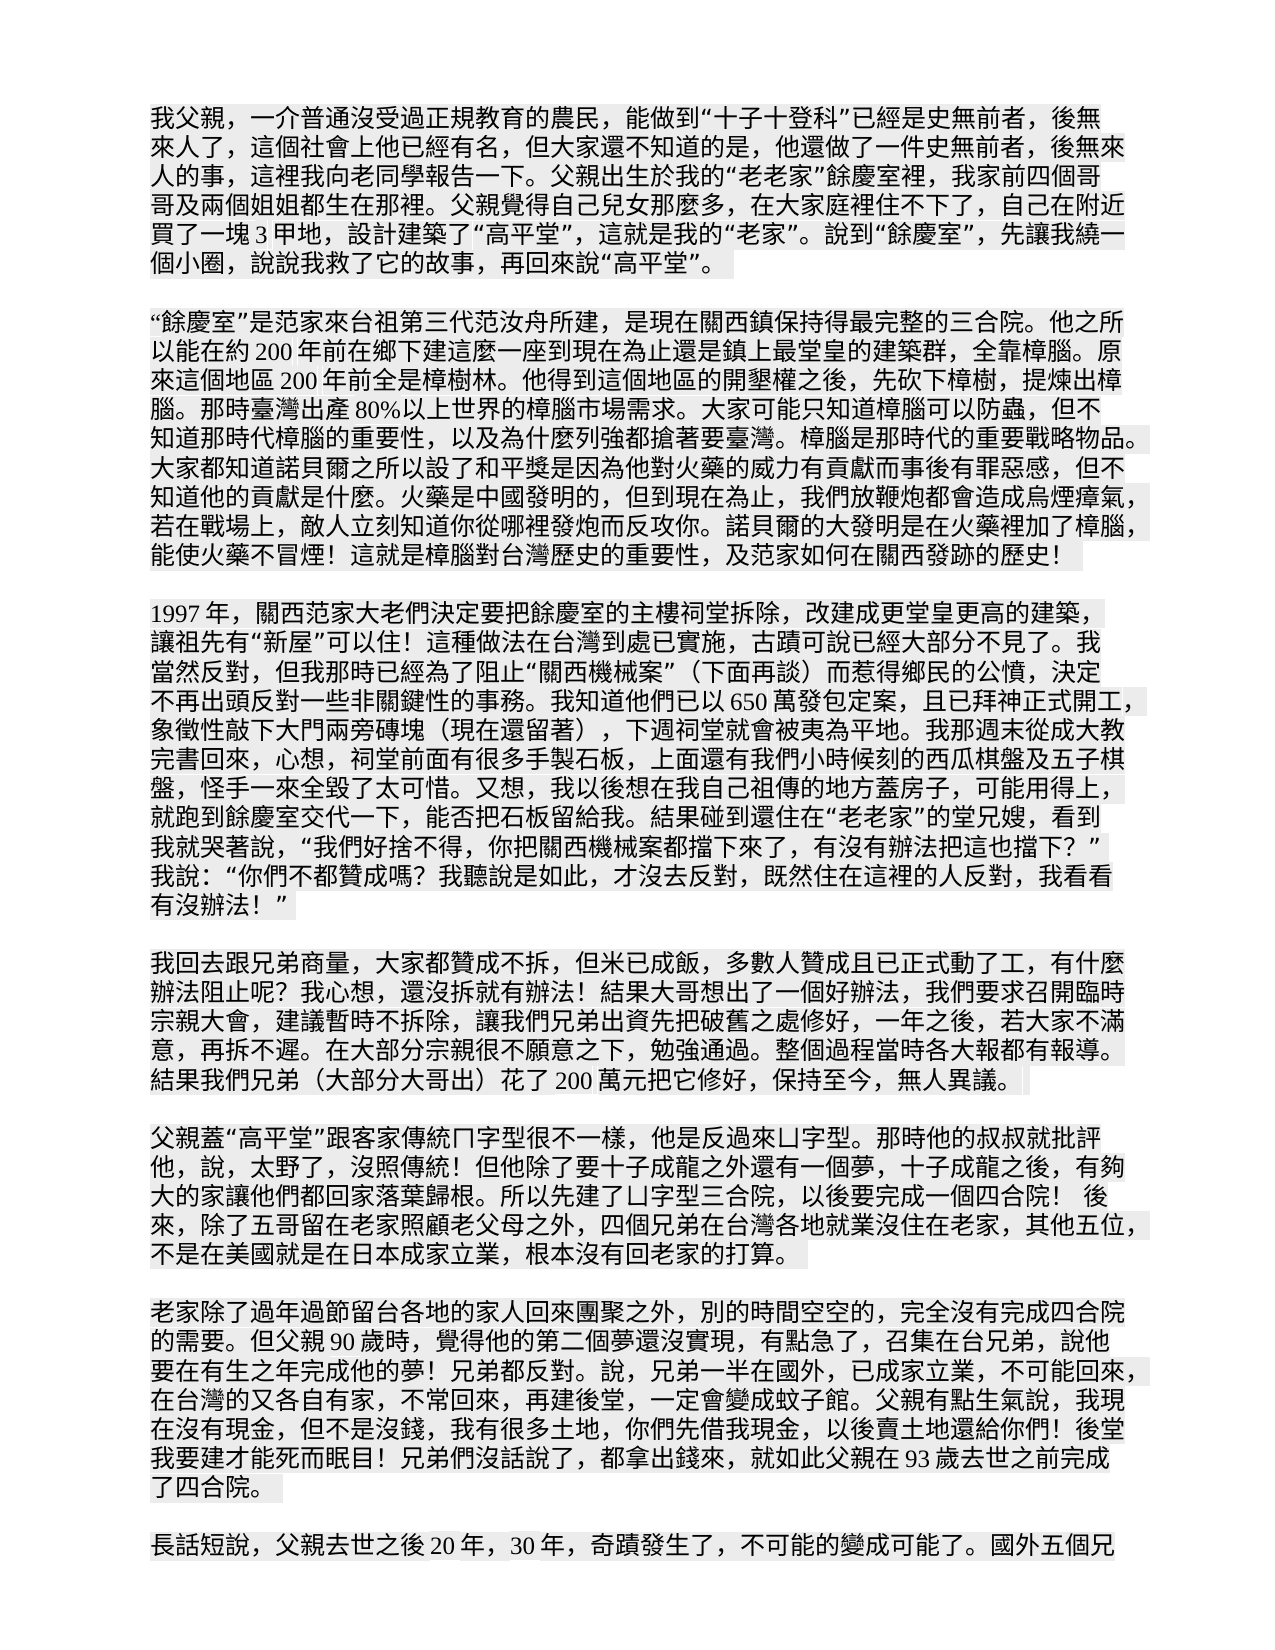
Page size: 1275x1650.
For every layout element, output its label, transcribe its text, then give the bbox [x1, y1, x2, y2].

text 范光棣這次訪談我只看了15分中，不過內容大概都是在這篇文章裡面，文章挺長的，我閱讀速度慢，看了一個小時才看完。 https://www.facebook.com/kunifann/posts/856791334432223 繞了一大圈* 范光棣 2016年3月 我是什麼人 最近常在電視上看到一些人在討論他是什麼人（臺灣人），不是什麼人（中國人），我就思考 “我是什麼人？”這個問題。我的答案是：我是關西人，我是范家人，我是客家人，我是臺灣人，我是中國人，我是美國人，我是加拿大人，我是人。其實我現在最關心的是：我是什麼動物？我們這種動物怎麼變成了地球的癌細胞？這個暫時不談，先談我是關西人。 我是關西人 關西最有名的是 “摸骨”，我在國外每次碰到臺灣來的人，一提我是關西人，他就說 “摸骨”！都要問，關西摸骨是否像傳說一樣“靈”。最近36班同學石家孝回台，一起吃飯，他就問。去年從巴西來了一家華人到我們“拇指園”民宿住，我問他怎麼找到我們，他說，是因為他特別來關西要“摸骨”替他算命。我說，抱歉，他去年去世了，但你找到我，幸運了，我比他還“靈”。 那就話說我為什麼算起命來！我的拿手好戲是看手相。我高中畢業就出國，出國之前一個女生都沒靠近過，更別說摸到。到美國後前兩年語言不通，不要說動手，動口都不會。過兩年後會說話了，交上一位印度裔女生，我覺得一切進展得很好，但三個月後她突然把我甩了。事過幾個月看她交上另外一個男朋友了，我才鼓起勇氣問她: 為什麼甩了我，不是都很好嗎？她說：“是很好呀，但我們都交往三個月了，你摸都沒摸過我一次，我以為你是同性戀呢！”。 我才恍然大悟，原來男女交往要趕快動手！問題是我受禮教約束太重，無緣無故摸人不就是性騷擾嗎？ 要摸人也要有一個合理的藉口吧！ 我終於找到好藉口了。我去唐人街買了一本看手相的手冊，下次約會，不到兩分鐘我就說，“我會看手相喔！” 她的手立刻伸出來，我說，“錯手了，是男左女右”，很有學問似的。就這一招，解決了我的“動手”問題，很快地進入西方交女友世界，成為情場高手，細節就不在話下了。 那麼，我怎麼變成很“靈”的算命師呢？首先，我一輩子教哲學，我的最大任務是教學生在人生過程中怎麼避免很多“騙局”。鬼神、算命、星座、風水，宗教等等，都是騙局。這些騙局的共同前提是有利可圖，而圖利的方法是利用人性的弱點。這裡就講算命，首先大家都想事先知道將來，尤其是有大決定要做而猶豫不定之時。但這是不可能的，因為將來還不存在。那麼，為什麼很多人覺得一些算命師很“靈”呢？先講一個最古老最典型的算命故事。荷馬的“史詩”中描述了一個故事：一個國王想向鄰國發動戰爭，當然他想知道會不會贏，他帶了禮物去問當時最“靈”的算命師，這師傅算了一下後說，“這次戰爭，一個大國會被滅亡”。這國王高興得很，立刻攻打鄰國，結果大敗而歸，立刻找這算命師算帳：“你說我會贏，你是大騙子！”。算命師說：“我有說你會贏嗎？我說了什麼？我說一個大國會被滅亡，你自己就是那個大國呀！”。這故事中包含了幾個重點，首先好的算命師不會說錯話，其實基本上是說廢話，之所以被算的人有時會覺得他靈，是被算的人自己說的。假如國王贏了，他當然會大賞這算命師又說他多靈。重點是要說模棱兩可、邏輯上不可能錯、或絕大部分不會錯，或不可能立刻應驗的話。 假如一位女生上手了，我一邊摸著她的手掌一邊說：“妳很愛美（點頭），妳很有藝術感（點頭），妳不好惹，有人辜負妳，妳會懷恨在心（點頭），…（過幾分鐘），其實妳很寬宏大量，很會原諒對不起妳的人（也點頭），…這是妳的生命線，哎呀，妳55歲時會得一場大病！但還好，妳會渡過難關，妳看妳的生命線很長，會很長壽！（30年後她會記得嗎？）…這是妳的愛情線，很多人追妳，但妳很挑剔，…“ 一大堆廢話，但要懂得一些心理學與基本人情世故。若她是有夫之婦，你說：”妳的婚姻不很幸福“（可能錯嗎？）。若你對她有興趣，你說：”今年是妳的大好運年，妳會遇到妳的真愛！“（百發百中！） 我的最後一個教職是育達科技大學的客座教授，普通客座教授只給一年，而我一作5年，就是因為我很“靈“！我到任後，本來的技術學院正申請升格為科技大學。有一天，校長請全系吃飯，我坐在他旁邊，他說：”你這仙風道骨的樣子，好像應該懂得易經！“。我說 ”一點點而已，還在研究“。他說：”那麼，能否請你算一算我們申請改名科大會不會通過？“。我說：”試試看“，就閉上眼睛，過了一分鐘，說：”校長，我跟你保證會通過！不通過你明年不要請我客座！“。結果真的通過了，你說我靈不靈！第二年，校長又請客，那時的大問題是招生，私立學校都面臨新生減少的問題，他又問我：”上次你那麼準，能否再請你算一算今年招生會不會增加？“。我就回答：”大家同心合力，一定會超過去年！“。結果又對了。在場每次都有10多位教授，他們都很驚訝，事後問我怎麼知道，又那麼確定？我說：”我就是靈呀！“。也就因此，我在育達客座了5年，可能打破記錄了。 現在可以告訴老同學們我的秘密了！我當然不”知道“，我又不是教育部長！好的算命師是心理輔導師，他要正面替你加油。校長很相信算命，我沒選擇，只有給他打氣。第一次比較有把握，因為之前我在兩個私立學院教過，也經過轉為科大的過程，注意到第二次申請才通過，育達是第二次申請，故通過可能性很大。至於招生就完全沒把握了，故說了一句廢話：”大家同心合力，一定會超過！“。若沒超過，就是沒有同心合力！這句話不可能錯。 那麼，關西摸骨為什麼那麼有名？他是瞎了，其實並不完全瞎，還可以看到一些。他首次出大名是有一次蔣經國作行政院長還是副總統時來關西親民之旅，那次也安排了來訪問我父親，因為父親在關西很有名望。蔣經國到了關西街上，想去看看有名的“摸骨”師，結果一進門這摸骨師就說：“今天貴人來了，你是一人之下，萬人之上！“。就這一招，傳出去，他的名氣大張全世界。其實，那天在關西誰不知道蔣經國會來！前幾年又上報紙，因為吳敦義相信算命，當了副總統後說，20多年前關西摸骨說他有”宰相命“！其實他不知對多少政治人物說了這句話了！ 假如一位算命師真的很準，那是他先有信息、或作了研究、或事先安排了將來會發生的事。有利可圖，利益很大時，什麼騙局都可以安排，例子太多了，說起來我這文章就寫不完了！總而言之，算命是假的，”摸骨“ 沒那麼靈，我跟我父親去看過他，全是胡說。關西人都知道他的底細。這就有點像耶穌，他在外面有一大堆相信他的人，有一次回老家，村里人說，他不就是木匠的兒子？村里人不相信他，而他在老家也就不靈了！這個故事聖經上有敘述。 我是范家人 關西還有一個名人，我父親范朝燈。他沒做過官，也沒賺大錢，只是中上等階級的農民。他七歲時，父母在一週內因得傳染病雙亡，由大家庭叔嫂照顧。那時鄉下人沒錢沒法上學，只上了三年私塾學會三字經千字文等。正因為自己沒機會上學，他從小立志他的孩子都要大學畢業，這個在100年前幾乎是不可能的夢，但他做到了，所以他的出名就是“十子十登科” 的故事，十個兒子全大學畢業，其中有三位獲哲學博士，兩位醫學博士，五位高考及格。這個故事在曾繁蓉著“十子十登科的父親- 范朝燈”一書中有詳述。 我在國外40年，回來以後才知道父親在台灣這麼有名。我每到一個地方一說我是關西人，他們就問: ”你認識范朝燈嗎？” 我說：“他是我父親呀！” 他們就另眼相待，對我特別好。有一次更妙了，明新技術學院在2000年請我去做他們新設的休閒系的創系主任，剛上任碰到羅元宏老師，他問我是哪裡范家人，我說關西，他就問: ”你認識范朝燈嗎？” 我答了以後，他立刻說：“我被你害死了！” 我說我根本不認識你，怎麼會害死你！他說：“你有所不知，我小時候很調皮，不好好唸書，每次爸爸要教訓我就一邊打一邊說范朝燈怎麼怎麼的！所以我從小就記得范朝燈這名字“。類似這樣的故事，我之後聽到過三次。原來我父親教孩子的故事在社會上成為模範，帶動了地方上教育的風氣。這位羅老師是明新休閒系的籌備人，理應由他接主任職，但校長”空降“了一位陌生人來當創系主任，他心裡難免有點不平，但可能是因為我是范朝燈之子，他對我很好，協助我把明新休閒系變成全台最有特色的休閒系。 我父親已去世30多年了，但到現在為止，他的子孫只要說是關西范家人，都會被問: ”你認識范朝燈嗎？” 我們還沾他的光！我的弟弟范光群，是兄弟中作官作得最高的，他在陳水扁時代作被冷凍的台灣省的省主席時被派去花蓮作代理縣長三個月，花蓮是國民黨的地盤，他第一次去議會就深感議員對這位“空降“下來的代縣長很排斥，怕他在這三個月中會搞鬼，以縣長地位影響下任縣長選舉。會後，范光群發給每位議員一本“十子十登科的父親”那本書。第二次議會時氣氛完全變了，大家一知道他是范朝燈之子，就知道他一定是正人君子，雖然是陳水扁派來的！結果3個月以後，很多人還建議他留下來選縣長，一定會選上。 很多人問范朝燈是如何把十個普通農家孩子都送到大學畢業，很多人有不同的說法，兄弟中也有不同的感受，但我自己覺得最重要的是“感動“兩個字，他對教育的熱誠感動了我們，使我一生掛念在心，不能辜負他對我們的期望。最近大愛電視台訪問我，在”私房真言“節目中播放了”范光棣談他父親范朝燈“，可以在網路上看到詳情。 我是客家人 關西是純客家莊，99%是客家人。1945年台灣光復之前我只會講客家話，雖然6歲到8歲上小學時學了一點日語，光復後因反日情緒把它全忘了。光復後才學國語。初中去新竹市上新竹中學與李遠哲同班，才知道都市裡大部分人是閩南人，講我完全聽不懂的話。高中時轉到台北的師院附中，班上絕大部分是外省人，本省人只有三位，其中紀展南與羅東湖是閩南人，只有我一個客家人。我才意識到我這鄉下土包子原來是很特別的少數族群叫客家人。 從小我記得母親講一個有關客家人的故事：從前有一個將軍叫黃巢，有一天他來到一個村莊，看到路上一群難民中，有一個媽媽手拉著一個小孩子，背著一個較大的孩子，他覺得奇怪就停下來問他為什麼？她說她手拉的是她自己的孩子，背的是她已亡哥哥的獨生子，假如她自己的死了，她還可以再生，假如哥哥的獨生子死了，他就會絕後，故保護她哥哥的兒子比較重要。黃巢聽了很感動，就問她要去哪兒？她說，聽說黃巢快來了，我們要先逃難！黃巢沒告訴她自己是誰，只說，不要怕，妳回妳村莊，在妳家門口掛上葛藤，就不會有事。她回去照辦，也叫鄰居同樣作，結果真的沒事。後來在學校念正史，才知道黃巢在歷史上是壞蛋，他的革命因為失敗被稱為“黃巢之亂”。但在客家人心目中，他一直是我們的英雄！從此開始我就意識到世界上有不同的觀點，立足點不一樣對事情的看法就不一樣，不是大多數人相信的就是正確的。尤其對少數民族的看法我特別關心同情，這也延伸到所有被壓迫的人，包括工人、農民、女人、殖民等等。 客家人的歷史跟猶太人的經驗有些類似，故我在國外時，對猶太人的歷史特別關注，他們的總人口在世界上微不足道，但對世界上的貢獻非常大。偉大科學家愛因斯坦，心理學之父佛洛伊德，上世紀最出名的哲學家維根斯坦及思想家馬克思，都是猶太人。到底什麼是猶太人？這個問題猶太人自己也在討論，是種族嗎？也不是，因為有黑猶太人，也有黃種猶太人（看“Jews of Kaifeng Fu”一書）。是宗教嗎？很多猶太人不信猶太教，我在加拿大的哲學系中就有四位猶太教授，都是無神論者。我的結論是，族群認同是共同記憶與自我認同。在台灣的客家人最近也在討論這個問題，尤其很多已經不會講客家話了。客家人不是一種民族，因為他們都屬於漢人，他們有自己的語言及一些特別的風俗、習慣、音樂等等，但我覺得最重要的是他們有共同經驗及記憶，認同這經驗的人就是客家人。 客家人每流浪到一個地方都是“客人”，而不是“主人”，都住在比較偏僻的山區，生活艱苦，被主人看不起也被歧視。但我一直不懂，客家人那麼窮，那麼土，不像都市人那麼精靈，他們為什麼那麼自傲，有自信，覺得自己是很特別的族群？猶太人也是一樣，到處被人打壓，歧視，但自己一直覺得是上帝的寵兒，也因為那種自信，使他們的成就那麼大。猶太人的自信，來自他們舊約聖經上的故事，那麼客家人呢？ 去年春天，我第一次去廣東省陸河縣祭來台祖，順便去附近客家區尋客家根。這次尋根之旅中，我的上述問題找到了答案。客家人是從中原在唐朝末期以後改朝換代或外族入侵時一批一批逃難到中國南部岳崚區的漢人。他們在贛南、閩西及粵東山區以客人身份與本地人（主人，原住民）長期共居，融合以後，產生了主要以漢文化為主的特別語言、風俗、習慣等文化。最近在大陸掀起了研究客家文化之風，政府也大量投資發展這個地區，一則因為這地區是共產黨的革命聖地，二則因為客家人在海外人數不少，都想回來尋根。在閩西現在被認為是“客家祖地”的寧化縣，建了一個很宏偉的“世界客屬文化交流中心”，我一進入大廳就看到牆上刻了一系列客家歷史的壁畫，第一幅就是黃巢及“背大攜小，保侄棄兒”客家母親的壁雕。證明我小時候聽到的故事原來是所有客家人的共同記憶，像摩西出埃及是猶太人的共同記憶。 還有在這偏僻的鄉村裡，雖然大部分都是農民，但家裡都掛著很多水準很高的對聯與家訓等等有文化象徵的東西。我父親雖是一介農夫，但他一直提醒我們孩子們，我們是范文正公（范仲淹）的第30代孫，而文正公是宋朝名宰相，且家裡牆上一直掛著范文正公家訓百字銘。我在客家原鄉到處看才恍然大悟為什麼客家人那麼自傲，他們的祖先都是做過官的前朝上層階級，他們在改朝換代時不但對新政權沒用，還有威脅，非跑不可。普通農民、工人等不必跑，新統治者還需要他們。而客家人特別注重教育，也是因為他們知道，讀書是做官、出人頭地的最好方法。 我是臺灣人（差點兒變日本人） 我出生於1937年，那一年日本發動中日戰爭，中國的抗日戰爭的開始。之前40多年臺灣是日本的殖民地，台灣人是二等公民，但生活方式、語言及文化上台灣人基本上是過著漢文化的生活。六歲以前，我的名字是范光棣，我家裡及村莊裡親戚朋友說的是客家話，念的是三字經，拜的是祖先及本地廟裡的神，看的是“關公過五關斬六將”及“孫悟空鬧天宮”等平劇。我知道我是中國人，知道統治我們的是日本人，怕他們又恨他們。 日本人發動侵中戰爭後，一方面覺得臺灣漢人與敵人同宗同文化，有後顧之憂，一方面發動大戰爭需要更多人力。故積極推動“皇民化”政策，想把台灣人變成日本人，開始強力要求講日本話，把名字改為日本名，放棄本來宗教而以日本神社代之，等等。我父親本想把范姓改為“高平”，但日本官員還挺聰明的，知道這是范姓的堂號，說不行，你還在懷念中國祖先！結果改為“高原”，故我的日本名字是“高原光邦”（Takahara Mitsu Kuni）。 我們家裡也設了一間日式Tatami書房，我們開始穿日服、日本木屐等等。所以我從出生到8歲光復前就是生活在從中國人變日本人的過渡過程中。比我大十歲以上的臺灣青年人，像我的前幾位哥哥，基本上已經變成日本人了。假如日本沒有戰敗，再過十年我也變成日本人了。1945年，日本投降那一天，疏散到鄉下住在我們家的五家日本官員及教師們都聚集在客廳裡聽天皇宣布無條件投降。他們都在痛哭，我心裡很高興，我還知道我是中國人。 光復後，台灣回歸祖國，我們沿路打鑼打鼓歡迎國軍，那時哪有什麼台獨意識！問題是，那時來接管的國民黨軍隊實在太爛！相較之下，日本統治者很有紀律，雖然很兇又享有特權，但台灣人日常生活穩定，治安良好。“祖國”來了以後，不但普通生活，治安很差，最糟的是，不但不把我們當“同胞”相待，還以新統治者心態對待台灣人。我最近很驚訝地發現，我那時的日記有那麼一句“假如外省人平等對待台灣人，我就主張統一，假如不平等對待我們，我就會主張獨立！”。一個十多歲的鄉下小孩子會這麼說，表示那時就有這個問題。 不到兩年後，228事件就發生了，那天晚上，我在睡夢中被父親吵醒，他剛從台北回來，一開門大聲跟媽媽說: ”糟了！台北在殺豬！“。我心裡想，殺豬有什麼好大驚小怪的！原來，台灣人叫日本人”狗“（很兇，但乾淨），叫光復後來接管台灣的外省人”豬“（又髒又懶）。之後幾天，關西鄉下倒沒發生什麼殺人的狀況。我只記得父親及關西重要人物有在討論去軍火庫拿軍火發給人民來抵抗鎮壓軍隊。還有那時在台大上學的兩位哥哥被分發到幾顆手榴彈，也是準備反抗鎮壓軍隊來時用的。他們帶回這些手榴彈，不知怎麼辦，結果把它丟到河裡。鎮壓軍來後，記得父親跑山上去躲了好幾天。 228事件很多無辜外省人被殺，很多臺灣菁英被殺，最重要的是，這事件對台灣人造成不可療癒的傷害，至今影響台灣的政治，造成強烈的揮之不去的台獨意識。台獨意識有一個很簡單的邏輯：外省人殺台灣人，“外省人”等於“中國人“。中國人像日本人一樣是外來政權，台灣人只有獨立才能當家做主。但這邏輯的前題都不正確，來接管、統治台灣人的是“一些”外省人，國民黨。有些外省人是共產黨員，他們支持228造反國民黨。那時的實況是，國民黨在大陸被人民唾棄，後來跑到台灣，中國人更恨國民黨！台獨意識的簡單思路：仇國民黨→仇外省人→仇中國人，造成現在台灣政治的死胡同。台灣人應該跟共產黨合作去打倒國民黨才對。 我以後的政治思路大致朝這方向走。從1945到1955我出國前國民黨漸漸經由三七五減租及耕者有其田政策在台穩定了政權，宣傳反共抗俄，但我完全沒被洗腦，已經親共。其中一大原因是，我認識一個很特別的人，何阿乾。我上新竹中學初中時住在竹東大哥醫院家裡。他是醫院的藥劑師，我們同睡一房。他是共產黨八路軍的逃兵。光復後他家裡很窮，去參軍。國民黨把他訓練幾個月後派去大陸打共產黨。有一天剛北上過了黃河，坐下來吃除夕飯，還沒開動就發現被共軍團團圍住了，沒辦法只好投降，年夜飯被八路軍吃了！結果他被分配到劉伯誠（叫獨眼龍）部下。共產黨教他唸書，教他醫藥學，過一陣子派他到軍醫院當藥劑師，一路跟著八路軍過黃河，打下來。一直到徐蚌大会战時，他因為是獨生子，在台只有一老母親，突然想家，在混亂之際逃走了，結果回到老家竹東，來我大哥醫院？。他雖然從共軍逃出來，不但不恨共產黨，還一直懷念他在八路軍時的日子。天天晚上告訴我他在八路軍的故事，比水滸傳還精彩！還教我共軍唱的歌，跳的舞。所以國民黨的反共宣傳對我完全沒作用。I knew better! 我是中國人 我在中學時代最關心的是政治問題，尤其從出生到18歲出國之前經過日治時代，二次世界大戰，國民黨統治時代，及中國內戰以後兩岸分裂狀況。我那時一心要救國救民，在日記上寫：“我的思考單位，最小是國家”，我的意思是中國。如何使中國強大，恢復以前的光輝，是我的最大課題。 在出國前我心裡已經支持共產黨。出國後第一件事就是去美國大學圖書館找毛澤東的著作及有關中國共產革命的書。念了 Edgar Snow 的 “Red Star over China” 及 毛澤東選集。不但覺得共產革命是中國的將來，也確定是世界的將來。我在英語還沒學好之前就先選俄語，因為我打算在美國念完大學後去蘇聯念研究所後回大陸參加中國共產黨革命。我的思想歷程在“超越馬克思及維根斯坦”一文中有詳述。 1972年，尼克森去訪中國前，加拿大已經跟北京先建交，我寫了好幾次信去駐加中國大使館，表示希望能去訪問，但一直沒回應。尼克森去後不久，我就接到來信，叫我去辦簽證。我一個人坐飛機到香港，再坐火車到廣州，路上火車在深圳入境，那时深圳是個小村莊，全是稻田。從廣州又坐火車兩天一夜，一路黑漆漆的到了北京。來火車站接我的是一位台籍幹部。我來時路過東京去看我四哥，他說他以前有一個臺灣同鄉朋友，20年前去大陸，不知下落，他寫下這人名字叫我去大陸時問一問。這位幹部自我介紹是台灣人，叫李平，我就拿出哥哥的紙條問他聽過這人嗎（紙條上是“呂”什麼的）？他說，就是我！他是台灣同胞聯誼會副會長，他負責接待我。那時正好有一個美國台灣人組成的“保釣團”來訪北京，有十幾個人，都是在美國左派的台灣學者。他們把我放入這一團一起招待，以後三週的活動都是台聯安排的。其中最重要的是周恩來總理接見了我們。 有一天晚上，我們正要睡覺前，突然接到通知，要我們立刻去人民大會堂有重要領導要見我們。十二點半大家在一會客廳坐好，周恩來從旁門走進來。我發現我被安排坐在他旁邊，大概是因為我年紀最大（35歲），又是教授，別的團員都是年輕的碩士或新博士。周恩來很平易近人，跟我們像朋友之間聊天一樣，一點沒架子，有問必答，一直談到四點半，他太太鄧穎超才出來叫他去睡覺。他說他只要睡3個鐘頭就夠了。 1972年是文化大革命的中後期，那年的兩件大事，一個是尼克森來訪，另一個是林彪事件。外面只知道林彪出了事，中共還沒對外公佈。周恩來先向我們說明了林彪事件，再談了很多很多事，詳情我在我當時剛創刊的國際季刊“Social Praxis” 第一期中以筆名 Sanford Lee 發表了 “Conversations with Premier Chou En Lai”. 有些那裡沒報導，現在想起來還是有意思的，現在報告一下。那時我很驚訝他對老蔣的評價很高。他說，蔣介石是個愛國者，他雖然靠美國但他不相信美國，你看他一輩子不敢去美國，他兒子就比較笨，去了美國一趟差點被殺掉。美國在培養親美派搞台獨，要把臺灣從中國分裂出去（吳國楨事件及孫立人事件），韓戰時把第七艦隊放在台海想把台灣與大陸隔開，勸蔣介石從金門馬祖撤軍，他不但不撤，反而把台灣最重要軍隊放在金門，明知我們不會打他。我們之間有默契，隔天炮打，這是做給美國看的，表示雙方都主張一個中國，內戰還沒結束！台獨之到今天還不可能，以後也更不可能，就是周恩來跟老蔣那時安排的！我本來以為，他說的“默契”是互相不言而喻的瞭解，最近才發現報導，那時他們真的有互派使者在香港談好。那時我才知道，政治上表面看到的聽到的跟幕後當權者的操作是有很大距離的。我們普通人只有被利用，最好不要受騙去賣力。 文革時，大陸一直在鼓吹要解放台灣，有一位年輕激進的臺灣團員就說：國民黨是紙老虎，怎麼不用武力解放台灣？周恩來說：你們年輕人沒經過戰爭，我們經過的人知道戰爭多可怕，打臺灣是打得下，但雙方要死多少人呀！台灣經濟又會完全破壞，不能隨便考慮。 四個鐘頭內我們談了很多事情，現在突然想到一件事覺得很諷刺。他說中國發達以後絕對不發展私人轎車，他說我們會繼續用腳踏車，又健康又環保！坐在他另一邊的陳永貴副總理，他插入說：我最近剛從考察法國回來，我在巴黎看到一街都塞滿了車，空氣不好，比我們用腳踏車還慢！他是個農夫，在西北偏區把一個窮村莊在他帶領下轉變成模範公社，“農業學大寨”是文革時的三大紅旗之一，其他兩個是大戾及紅旗渠，三個地方我都去過，大寨還去了兩次！陳永貴當了副總理，還穿著西北農夫的衣服，那個時代真的農人工人直接參與國家最高層政治，假如這種人還在中央，中國應該是完全不同的中國。 我們這一團的左派青年都是支持共產運動的，有好幾個，包括我自己，向周總理表示，我們想回中國服務。結果，有幾位留下來了。過了幾天，周恩來傳話給我，他很實在也很坦白，他說，你的情況比較不同，首先，你的專業是哲學，我們需要的是科學方面的人才；第二，你已經有家庭，你的太太又是美國人，你太太跟孩子在中國生活可能不會適應得來；第三，你是大學哲學教授，以你的身份，你留在西方對我們比較有用。真謝謝周總理給我的務實分析，若我那時會祖國，以我那時的極左思維，我的後果應該會跟四人幫一樣。之後周恩來見了一次，是他最後在公開場合出現時，應該是1975年國慶在人民大會堂國宴上，每桌上已經有他的致詞稿，他由人扶他上主席桌後，由別人替他念稿，之後在大家掌聲之下扶他出場，大家都知道他是來向大家告別的，過不久他就去世了。 第一次訪中之後幾年中，每一兩年會去大陸一次，都是政府邀請的。每次去差不多三星期，到處去看，各種公社，幹部學校，普通學校，工廠，古蹟，革命聖地（如延安），少數民族區（如延邊朝鮮族自治區及西藏），參加國慶等等。也見到其他領導人，如四人幫及鄧小平。四人幫沒跟他們談，但鄧小平見了兩次都有座談。第一次是周恩來去世後毛主席叫他回來主持政務。他跟我們的談話重點是報告文革的成果，也向我們保證，他絕對不會向文革翻案！這個談話我也以我那時的筆名“范瀾”在香港左派週刊“七十年代”發表。我在那期間照了很多照片，錄了很多談話，除了寫文章之外，也常上電視及到處演講，放錄影片，宣傳文化大革命。也編輯了兩本 Anchor Books, ”Mao and Lin Biao”及 ”From the Other Side of the River: Self Portrait of China Today”。 文化大革命現在大家都在罵，但我的看法不一樣，I know better! 我在文革後期去了好幾次，親眼看到的不但不像以後說的那麼糟，而且很好！雖然最後失敗了，但失敗不等於不對。歷史是勝利者寫的，修正主義復辟資本主義後當然要醜化前朝。其實是全體人民辛苦建設起來的經濟基礎，正要起飛的時候，被少數人搶走了。毛澤東之偉大說不完，偉大的軍事家、政治家、哲學家、詩人、書法家，有史以來世界上有比他偉大的嗎？ 但他最偉大的是革命成功後，可坐享其成之時，在晚年還不忘初衷，想在有生之年實現共產主義。雖然太急了，手下人的程度不夠，失敗了。但資本主義走到末路時，如果世界沒被毀滅，人類還是會走社會主義的路才有救。 我是美國人（本來不想） 我家十兄弟，前四位留日，老五沒出國，留下來照顾老家，後五位全留美。第一個留美的是老六范光煥。他很會交朋友，也很會辦事情，在台北唸書時，就懂得留學美國的方法，1954年就去美國留學。我的留美全是他替我辦的，他也同時替我的好友王正秋辦好手續。高三時我們考取留學考，那時，高中畢業就可以留學。我們班上好像最先留美的是丁秋先、王正秋及我三位，我們三位出國前去照相館合照了。我本來不想高中畢業就出國，我覺得國學還不夠，最好大學畢業才出去深造，所以，考上留學考以後還去考台大，結果是經濟系頭榜考上。後來因為1955年政府發佈兩個有關我們前途的政策： 其一，以後要大學畢業後才能出國留學；其二，以後服兵役從以前的一年改為兩年。第一條正合我意，但第二條要當兵兩年我覺得太浪費我的青春，故決定出國留學。 我家那時經濟狀況很不好，父親因想從農業轉型工業，買了一個製茶工廠，結果失敗破產。我要出國時，他一分錢都拿不出來。結果是王正秋幫我500美元買票出國。我和王正秋坐飛機到日本橫濱，坐中國貨船重慶號去美國，一上船看到丁秋先也在船上。我跟丁秋先特別有緣分，我們初中時在新竹中學與李遠哲是同班同學，我們那時都很內向，其實我完全不記得他，是他後來告訴我。高中時我們同時轉師院附中，又是同班！ 在重慶號上，我記得餐餐都是大魚大肉，但我很慘，因為我會暈船。船一出港口我就開始吐，一直到兩週後，在 Tacoma, Washington 上岸才不吐。這期間我只吃蘋果，因為，之前在台灣蘋果是寶貝，只有生病時才能吃到。我四哥那時在日本，從東京到橫濱來送我上船時，給我一大箱蘋果。我吐了以後什麼都不想吃，就吃我最喜歡的蘋果，這樣兩週，一吐一蘋果，一吐一蘋果，等到上岸以後，我一輩子看到蘋果就想吐！ Tacoma上岸以後，坐火車去 Kansas 州上學。在火車上我的英文程度立刻受到考驗。台灣的英語教學很糟，到現在還是一樣，什麼文法，KK音標，學了一大堆，上了戰場都不管用，聽不懂，說不出，只會說yes and no。我事先有準備最急用的字就是廁所，我記住各種說法：Washroom, W.C., Toilet, Man/Women room, Powder room, Lavatory, 這樣應該夠了。上了火車不久，我們餓了，去餐車，坐下來一看Menu, 把價格換成新台幣，根本吃不起，最後只要了麵包和牛奶。牛奶喝完想小便了，心想我熟記的單詞現在派上用場了。但從火車頭走到火車尾，就是找不到，只看到一個 “Restroom”（不在我的目錄中），心想會不會是這個？探頭一看，看到幾位男生坐在沙發上抽煙，是休息間！沒看到廁所。結果不得已，在兩車之間解決了！但完後兩邊门都自动鎖上，我出不去，站了幾個鐘頭，到下一站門才開！ 到美國以後，前十年時間一直半工半讀到完成博士學位，完全靠自己。回台以後，我常聽到我的工人在談以前他們多苦多苦，我就說，你們不管怎麼苦都沒有我以前苦，請問你們，現在在台灣你們不願意做的工作誰做？他們說，外勞呀！我說，我就是美國60年前的外勞，白人不做的工作我做！我問他們，餐廳裡最低的工作是什麼？洗碗對吧？不是，還有更苦的：刷鍋的, 又油又焦很難清。我問，街上有圓圓的鐵蓋子，下面是什麼知道吧？下水道吧？ 其實有兩種，排雨水的排水道及排大小便的污水道。我去美國後第一個暑假，就是天天出入那鐵蓋的清道夫。 我第一個念的是一個在 N. Newton, Kansas 的門羅教學校，叫 Bethel College. 這學校只有200多個學生，但很歡迎外國學生，有20多個從各國來的學生，有從美國、臺灣（7個）、埃及、菲律賓、伊朗、波多黎各、巴拉圭、德國等國的學生。在那小學校，他們很照顧外國學生，剛去美國那是最好的過渡地方。沒去之前我哥哥就替我弄到免學費獎學金（才能辦留美），到了以後他們給我工作，做學校的清潔工換住宿費，做餐廳刷鍋的換三餐。 兩年後，轉學伊利諾大學（在 Champaign/ Urbana）數學系，我主修數學完全是因為英文不行，不能唸我喜歡的哲學，數學不太需要英文好。伊利諾大學也很歡迎外國學生，台灣來的就很多，在那裡就碰到出國前一起受軍訓的傅大祥及葉祖堯等好朋友，我們都在數學系。那時伊大數學系站在研發電腦的先鋒，他們有一個電腦像一個教室一樣大，最近才發現在電腦史上是有名的，叫Illiac。我們三個好朋友都知道，電腦是世界的將來，故畢業後都決定留在研究所學電腦。但學了一個學期以後，我覺得實在沒興趣，且覺得英文差不多了，才轉到哲學系。 在伊大拿到碩士學位後，我要念博士有兩個選擇，哥倫比亞大學及夏威夷大學。照常理當然應該去哥倫比亞大學，名牌學校，從那裡畢業以後找工作很容易。夏威夷大學剛成立博士班，完全沒名氣，我從那裡拿博士學位會是他們的第一屆博士。兩個地方都給我入學證，但最大區別是，前者沒獎學金，後者有。我那時已經結婚，又有孩子，再一邊打工一邊念博士，會很辛苦。再嘛，我想我寧可做小池裡的大魚，而不要做大池裡的小魚。結果這個決定是非常正確的。 我去夏大後，就碰到我的大恩師 Richard P. Haynes. 我跟他很有緣分。他在伊大念博士時是哲學系助教，有一堂課上我問他一個問題，他想了一下說：“我不知道答案，我回去查一查，下禮拜回答你”。這麼老實的老師我第一次碰到，永遠記得他，也把他當作我以後做老師的模範。到了夏威夷看到他就在哲學系，高興極了。他特別欣賞我，在課堂上討論問題一定要叫我發言，每次發言他又誇之有餘，這使我這很內向害羞的個性，漸漸有自信起來。這就是“小池裡的大魚”的效果。 做人方面他也是我的恩師。他很會社交，朋友很多，在一個 Party裡面我注意到總是有很多人圍著他有說有笑的，我總是站在角落裡，無人理睬。有一天我就問他，“老師，我很羨慕你那麼會交朋友，請問你見了一個陌生人怎麼開始說話？” 他的答案：“打開嘴巴，就說話！” 這一招，像我的看手相一樣，改變了我的一生！ 說什麼不重要，開始說話表示友好才重要。“今天好熱哦！ 你這件衣服真好看，哪裡買的？…” 隨便你說，開始才重要。 我在離開伊大之前就選了一門維根斯坦哲學的課，那時很少人知道這個哲學家，包括我的博士論文導師Haynes。我來夏大時已經是維根斯坦的信徒，就把他的哲學介紹給老師，他立刻也成了這新哲學的信徒。所以我要寫有關維根斯坦的論文，他很贊成，一路支持、鼓勵。我的論文叫 Wittgenstein′s Conception of Philosophy (維根斯坦的哲學觀)。老師說太好了，應該送去出版！我跟本不知道應該送去哪，後來看到我念的維根斯坦的書上面有出版社的名字和地址，是Basil Blackwell Publishers, Oxford, England。我就送給這地址，信上說明這是我的博士論文，短了一些，英文不太好，因為我是外國人，若你們覺得可用，我可以增長一些，英文不通之處，會找本地人改一改等等。不久，接到一封信，是主編 Jim Feathers 寫的，他說：”我們是維根斯坦的官方出版社，我們之前只出版他的原著，不出版二手評論書，但你這本書是非常好的對維根斯坦哲學的全面介紹，我們喜歡簡短的書，不要增加，我們喜歡你清晰簡潔的英文，不必修改。“ 就這樣，我糊里糊塗的把我的博士論文在哲學界最高的出版社出版了！你要知道在美國學術界成功之道叫 “Publish or Perish!” (出版或完蛋)，你想要在學術界有立足之地，就靠出版書，而且要出版在有名的出版社。故這本書是我以後的開門鑰匙。第一個工作是 Cleveland State University。在那裡不到兩年就升副教授，後來到加拿大約克大學，不到35歲就升正教授，到現在為止還是最年輕升正教授的紀錄保持者。正教授當然有 Tenure (終身職)，不但是鐵飯碗，還有很大的自由及保障。基本上你可以教任何課，開任何新課。所以我在60年代就開課教馬克思哲學、毛澤東思想、性的哲學…等等大學裡從來沒有的課。美國這方面，學術自由，是沒話講。 但課外活動就不一定了，那正是反越戰時代，我不但參加反越戰運動，還常常被邀請上台演講，這些活動美國政府都在盯著，尤其還沒有公民身份的人。我雖然可以申請公民，因為我在美國已住了10多年，有工作，太太是美國人，又生了好幾個孩子。但我去美國從來沒想要作美國人，從來沒有英文名字，因為我是去深造，一直想回中國服務。有一天，不記得是移民局還是FBI來找我，說他們在調查我，若我是共產黨或參加其他非法組織，就要把我送回台灣！他們叫我去詢問時就問我，哪天哪日你的車怎麼會在反越戰大會現場？我說我送太太去（她是公民，她反對越戰），你為什麼訂閱這些極端組織的報紙：Daily Worker(美國共產黨報)，The Militant (美國托洛斯基派報紙)， National Guardian （毛派報紙），Granma (古巴官方報)，等等？我說，我教一門課，叫“反抗哲學”，這些都是參考資料。他們再拿出一張支票，問，你為什麼送錢給The Black Panther, 黑人激進派團體？我說，我送錢去是要訂他們的報紙，你們怎麼攔截走了,難怪我沒收到報紙！他們問了這些以後，說要繼續調查，等了很久還沒結論。 我看情況不妙，正好我在夏威夷大學的同班同學是反對越戰而逃兵役去加拿大的美國人，他在多倫多約克大學教書，他說你乾脆來加拿大好了，我就搬到加拿大去了。但我沒辭掉美國的工作，若這邊沒事，在加拿大不習慣，還可以回來。這期間又想，假如有美國公民身份，他們就不能因政治因素而把我送回台灣。我本來要申請公民條件十足，就申請了。結果移民局叫我去詢問，又攤出以前的問題，我一一回答，又叫他們去我大學調查，他們的調查結論送我一份，其中說：雖然他對親共的強度不完全老實，但他沒參加任何非法組織，他的反越戰態度及活動都在合法範圍之內，建議頒發公民證。就這樣，我在決定離開美國後，得到了美國護照，去大陸訪問時用的就是這護照。 我是加拿大人 我1970年去加拿大約克大學教哲學，一待25年，一直在 Atkinson College 哲學系教書，一半時間當系主任，因為作得不錯，他們一直不讓我退下來。有一次退下來讓別人做，他作到一半自己作得很辛苦，大家又不滿意，還是請我回去作。其實作系主任很簡單，要抓住兩個重點，一個是爭取經費，一個是爭取人員，別的雜事別管。不會作的天天管雜事，煩人煩己，大魚沒抓到。舉個例子，有一年全校只能請6位新教授，我爭取到一個，這已經很不錯了。我們公開邀請有邏輯專業的教授來應徵。結果找到一位相當有名氣的學者，Morris Engels, 邀請函還沒發出去之前，校長接到一位從英國劍橋大學剛拿到博士的非常優秀的學者 Stuart Shanker, 他的博士論文已經被大出版社接受出版，校長決定要他，就通知我們不要邀請我們要的人。 校長是有這權力，但很不合理，因為他的專長不是邏輯，而是維根斯坦，跟我重複了。我說雖然有重複，但他實在優秀，我們歡迎他，但我們還是須要邏輯專家。校長堅持只能有一位，不理我，連我的電話都不接了。我發文正式要求見他，也不准。結果帶全系老師到他辦公室門口，還不見，叫秘書來傳話，校長說我上次電話上對秘書不禮貌，要我向秘書道歉才見我！我說我怎麼不禮貌了，我有罵妳嗎？她說我掛了電話。我說我掛了電話，是因為跟你講沒用，我不是生你的氣，是生校長的氣！小小一個大學，一個系主任要見校長都那麼難，我去年去中國，周恩來總理都見得到，你一個校長擺什麼架子！要道歉的不是我，是校長！這話傳進去，他就出來了，知道理虧，笑嘻嘻的，很客氣，結果就如我要的，給我系兩位新教授！這位校長是有名又能幹又霸道的校長。這件事傳出去，我在學校就有點名氣了，“小范老子” 不好惹，連校長都惹不起他！ 在加拿大除了教書，作系主任，養四個孩子之外，還忙著左翼政治活動，其中一個重要活動是，接待來自中國的學生及各種文化交流團體。我們組織了一個“中加友好協會”。新的留學生來了，我們幫他們融入加拿大生活，來訪團體來了，我們安排他們去玩。但團體來時，除了要看尼亞加拉瀑布之外，都要找 “白求恩故居”。白求恩是加拿大共產黨員，他在抗日戰爭時去作八路軍的軍醫，結果在醫療傷兵過程中傷了自己手指，以致發炎而病死，因為那時沒有抗生素。毛澤東為了他的告別式寫了 “紀念白求恩” 一文，後來變成文革時全民必讀的 “紅三篇” 之一，其他兩篇是 ”為人民服務” 及 “愚公移山”。所以白求恩是在中國人人皆知的加拿大來的英雄。但在加拿大，沒人聽過他的名字。後來因為從中國來的團體、官員等等，都要去訪問他的故居，加拿大政府才趕快找到後修復，成為最熱點中國人的觀光勝地。 在我接待從中國來的訪客之中，最特別的是朱鎔基，大概是70年代末期，有一天，我接到一個左派洋人教授朋友從另外一個城市打來電話，說一個中國經濟訪問團要來多倫多，他們完全沒安排，也沒人接待，我能不能照顧他們。我說是官方團體的話，應該請中國駐多倫多領事館安排，我打電話去領事館，他們說他們剛設立，太忙，沒辦法幫忙。朋友說團長是朱鎔基，是什麼經濟委員會的副委員長，我說我不懂經濟，不知怎麼安排。他說，朱也是學者，是清華大學管理學院的院長，我當然沒聽過這個人，既然是學者又沒人照顧，那就答應了。結果一來8個人，又要玩四、五天，想去尼亞加拉瀑布之外，當然要看“白求恩故居”，又要參觀工廠，又想跟政府經濟相關單位談談，也想訪問大學，等等。這個任務可大了，全落在我一人身上，我自己的车子又太小，租了个麵包车自己开。那時朱鎔基當然還沒出名，但一看這人非同小可，因為他自己很低調，不太說話，但周圍的人對他唯恭唯敬，一切聽他交代。他自己兩手空空，但周邊的人手上都滿滿的東西，都是為他服務的。其實那時派他出來，已經在準備他接著要做大事。故回去不久就升任國務院經濟委員會主任委員，後上海市長，後副總理，最後總理。 我盡了很大努力滿足他的要求，基本上都做到了，政府及學校也很給面子，不但去訪問了，還請客。我還記得校長請客時（可能是因為他記得我見過周恩來！）的好笑場面。去之前我問他們西餐他們習不習慣？朱鎔基回答，放心，我們來之前都上過西方餐飲禮儀的課，知道怎麼用刀叉。結果第一道上來的是湯，他們一起拿起湯匙大口吸，發出中國人喝湯的聲音。主人瞠大眼睛看著！他們沒學到重點，洋人最忌諱吃東西時出聲音！中國人喝湯有聲音才香。 朱鎔基是湖南人，離開多倫多前一天晚上，我說，你出來那麼久，可能想念中國菜了，這裡有一家湖南餐館，我沒去過，帶你們去試試看！結果錯了，他說，一點都不像湖南菜！ 我也跟他談了政治問題，尤其是台灣問題，他說得很清楚，我們現在專心搞經濟，在這過程中，跟美國搞好關係最重要，台灣問題我們擱置下來，只要不獨立我們都不管。事實證明這個方針一直保留到現在。 他回去以後節節高升，每次我去大陸訪問，他都會接見我，常說我是他的老朋友，請我吃飯，安排我去人民大學哲學系講學。她女兒朱燕來在那兒教書。後來，朱燕來留學加拿大是我幫的，我是她的保證人。但這個經驗不太好，也從此學會幫人要小心，有時你盡了力，但被幫的人覺得你幫得不夠，他會不高興。我那時是系主任，但研究所不是我管的，有所長。還好，所長是我的好朋友。他答應若朱燕來能滿足入學條件，他可以給她獎學金。入學條件很簡單，要英語夠水準，這我們倆都管不了。我把這信息告訴了她，且告訴她在中國考TOFEL，通過就可以拿到入學證。但她在中國已辦好出國手續，急著要來。我勸她一定要先考好 TOFEL 才來，不然來了以後約克大學的英文能力考更難通過。她不聽，堅持先來，結果第一次考不上，上課補修以後還是考不上，入不了學。我說這一關我完全無能為力，她不相信，結果一氣不知跑哪去了，以後就一直沒跟我聯絡。 在約克大學還認識了一位大官員，Andreas Papandreou, 他那時是約克大學經濟系主任。他父親，他自己，他兒子，三代都作過希臘總理。他那時是因為父親被軍事政變推翻逃難到加拿大。那個時期很多民選的社會主義首領都被美國支持的右派軍隊推翻。第一次見到他，是他帶來一位從智利逃難的哲學家 Claudio Duran 來見我，智利民選總統 Allende 剛被軍隊推翻，左派學者到處逃難。他問我有沒有辦法收容他，我想盡辦法把他留在系裡，到現在他還在約克大學教書。之後我創了一個國際性的左派學術季刊，叫 Social Praxis，就去請 Papandreou 來當編輯委員會成員，他欣然加入，還替我們寫文章。這個編輯委員會除了那時左派名學者像波蘭的 Adam Shaff, 匈牙利的 Agnes Heller 之外，還有一位很有名的政治家 Kwame Nkrumah 他是非洲甘那的國父，他是社會主義者，且主張汎非洲主義，主張非洲國家聯合起來，把西方趕出去，還寫了一本很受歡迎的罵帝國主義的書。他那時也被軍人推翻，逃難到鄰國。我在離開美國前與一位朋友編輯了一本書，叫 Readings on U.S. Imperialism（美國帝國主義讀物），收集了很多分析美帝的著作，第一篇就是上世紀最有名哲學家羅素（Bertrand Russell）寫的。大概是因為這本書，使我在左派圈中有點名氣，所以邀請這些名人來當編輯時，他們都欣然接受。 Papandreou那時大概快50歲了，我們變成好朋友，我有時請他來家裡喝工夫茶，做點中國菜，他很喜歡。他也帶我去多倫多的希臘街吃飯。一到希臘街，就知道他在希臘人眼中非同小可，對他畢恭畢敬，還自動在餐館四周站崗保護他，雖然逃難到加拿大，他們還把他當作領導！他長得又高又帥氣，站在那兒就像是天生的一國之主，但真的大人物，像周恩來、朱鎔基，都有一個共同點，為人謙虛，待人和氣，說話聲音小（不必大聲，旁人會聽！），沒有架子，對周邊伺候他的人很體貼。有一次要我去他家裡參加他母親的慶生會，見到了他媽媽，太太（Margaret，美國人），及以後接他作總理的兒子（一直作到希臘金融風暴之前才被逼下台）。那次我吃到了至今難忘的烤羊腿，希臘人才真正知道怎麼烤羊肉！整只腿 先塞满蒜头，撒上盐及 胡椒粉，再涂上酸奶，放在冰箱过夜，再用慢火烤。 我出去一吃到好東西就問怎麼做，因為知道最後味道應該如何（看食譜沒用，因為不知做出來的對不對），我一定可以複製。所以我會做很多世界美食。 繞了一大圈 我在鄉下長大，最喜歡的生活是農業生活，小時候跟父親種蘭花，看果園，也跟母親種菜，養雞鴨，母親給我一塊菜園讓我自己去發揮。出國前，我在鳳山服兵役時看到北部那時沒有的果子，像百香果，就拿回來種。出發前一天，我去自己的那塊園向我的植物道別，非常不捨，一邊痛哭一邊想，什麼時候才能回來？結果，1956年出國以後第一次回家是17年後，1973年！ 我第一次回來有點緊張，因為那時還是戒嚴期間，我怕我的親共活動被知道，雖然我的著作是用 K.T. Fann 之名，訪問大陸時也用別名。我哥哥用真名，范光煥，就上了黑名單不能回來。之前在夏威夷時跟一個那時鬧得很大的“陳玉璽事件”有關。我在夏威夷大學修博士時，首次遇到一位社會主義者，之前十年我自己思想上是社會主義信徒，但沒碰到一個活生生的思想上的同志。有一次，在導師 Haynes 開的Party中遇到 John Kelly, 他是白人，太太是夏威夷原住民，叫Marian, 夫妻都是夏威夷左派領袖。此後我如魚得水，有了一群政治思想相同的朋友。他們立刻要介紹給我臺灣來的一位朋友，叫陳玉璽。他是本省人，公費留學夏威夷大學念經濟系研究所。他們說他有問題，中華民國駐 Honolulu 領事館在調查他，說他親共，又公開參加夏威夷左派人士發動的反越戰活動。第一次見面，我看他性格溫柔，很低調，怎麼會惹上國民黨呢？他說前一陣子他在報紙上看到一位美國牧師寫文報導說他剛剛从台湾回來，自由中國多好多好，說得像天堂一樣！後來有一位自稱是台灣人，叫 Guang Di, 寫信給報紙，說那全是廢話，臺灣處於白色恐怖，是長期戒嚴統治，談什麼自由！之後報紙發表了一封一群台灣人寫的信，大罵這位 Guang Di 寫的信，他們是有名有姓的真台灣人，他們根本不認識 Guang Di 這個人！陳玉璽說，這封信是領事館寫好來學校找所有臺灣學生簽名的，大家都簽了，只有他不簽，他說那個人寫的沒錯呀！既然如此，領事館咬定他就是 Guang Di！我才恍然大悟，那封一堆臺灣學生簽的信的來龍去脈。我說我害了你了，那 Guang Di 就是我！我的英文名字是臺灣拼法 Fan Kuang Tih, 為了讓台灣當局查不到才故意用大陸拼音。 結果他拿到碩士護照期滿後，雖得到繼續念博士許可及獎學金，領事館不延期他的護照，逼他回台灣。他在回台路過東京時跳機，躲在日本左派朋友家裡，在日本時他替親共的“大地報”以爱华筆名寫稿。但日本政府很壞，他們跟國民黨合作，把他抓了，送回台灣，交給警總軍法處，以“為有利於叛徒之宣傳”罪起訴。我們在夏威夷左派朋友得知後，發動救援會，鬧得非常大，常常去領事館示威。國際上也發動左派運動去罵台灣的史無前例的長期戒嚴統治。我的最大貢獻是寫一封信給上世紀最有名的哲學家羅素，告訴他這個案件，附上報紙的報導，拜託他利用他的名望來支援陳玉璽。大概是因為之前我編輯那本“美國帝國主義讀物”時，有請他給稿，是那本書的第一篇文章，他還記得我。雖然他那時已經是95高齡，還特別寫了一封信給夏威夷大報發表，大罵臺灣蔣家政權，要求立刻釋放陳玉璽。我們大大利用這封信去宣傳，造成對台灣政府很大的國際輿論的壓力，尤其那時臺灣自稱是“自由中國”！也因此從輕判七年徒刑，但國際救陳運動不息，重創臺灣的形象。為了止血，關了他兩年多以後（1971）放他出國繼續他的學業。 所以我第一次回來時，有點怕當局找我麻煩，還好沒事，唯一虛驚是在新竹街上，憲兵把我攔下來，原來是因為我的頭髮很長，那時不准男生有長頭髮，要抓我去剃頭，我拿出美國護照，他才放我走。 第一次回台後就常常回來了，不但看久別的父母兄弟，心中最掛念的是大恩師徐為王。我父親本來要我念醫，我實在不想，他就建議理工，我也試過，先主修化工，但一學期下來，我的分析化學課全不及格。雖然我在實驗室裡非常認真作實驗，沒人告訴我色盲的人不能唸化學，因為實驗全靠顏色的轉變。我之後來決定主修我最喜歡的文科、哲學，要歸功於徐老師。 我一直喜歡國文、歷史、地理，最怕數學、物理、化學。在新竹中學初二時，全校作文比賽就得到第一名，評審委員中有些老師不相信一位初二學生能作出那種文章，結果叫我去校長面前考問我，那時校長是有名的辛志平，他一聽我說明文章內容，立刻說，沒問題是他寫的！徐老師來時還很年輕，好像三十不到，他接的是大家最喜歡的退休國文老師熊老先生，大家有點擔心。但從第一堂課開始，我就天天期望著上他的課，因為他敢教、敢說、有獨立思考的精神。在那個時代他敢在課堂上教毛澤東的詩，我還記得他說 “…一代天娇，成吉思汗，只識彎弓射大鵬，俱往矣，數風流人物，還看今朝！” 你們看毛澤東這個人多麼胸懷大志！ 我以後問他，你在那反共抗俄，殺朱拔毛的年代你怎麼敢這樣教學生？他說在抗戰期間國共合作，毛澤東有一次來重慶某大學演講，我們去聽，都覺得他不得了，就是那時各大报登了這首“沁園春”，轟動一時。好詩就是好詩，怎麼不能教！ 我還記得他給我們的第一個作文題目是：“為什麼古人說「不孝有三，無後為大」?”。我文章的大意是：父母對子女的恩愛我們有生之日無法報答得了，除了父母還在時盡量孝順父母外，最重要的是要把這種偉大的愛傳下去，假如你無後，這個愛的傳承就斷了！老師非常喜歡這篇作文，他在班上宣布，這是他教學以來第一次給甲上，還把它貼在黑板上，叫大家參考。以後他也常常誇獎我的作文，還給我一個特權：他知道我作文要思考，課堂上時間不夠，他讓我帶回家慢慢寫，第二天才交稿。過了一學期後，他還說，班上作文最好的都是外省人，光棣是本省人，他能寫得那麼好真難得，現在已經超過最好的外省同學了。 之後他一有機會就稱讚、鼓勵我，在週記上也批：“這學期全班你的週記寫得最好！”。別的方面我也覺得他在特別關注我，對我以後的成長影響很大。有一次全班去碧潭游泳，我跟王正秋在河裡打水戰，互相撥水看誰先敗，結果我支撐不住輸了。上岸後，老師走到我旁邊輕輕地跟我說，光棣，我剛才在看你跟王正秋打水戰，你以為你打不過他所以放棄了，其實我看他也快撐不住了，假如你能再忍幾秒鐘，你就贏了！ 我以後每次碰到人生困難關頭快放棄時，就想起老師的教誨而不放棄。 畢業之前，我找老師討論以後的方向，告訴他父親希望我唸理工，他說這樣對我會很辛苦，以後成就也不可能很大，我的才華是在思想方面，這方面我的成就會較大。最後我走上哲學這條很少留學生走的路最大影響是他。所以我回台除了家人之外，最想見到的是他。第一次沒找到，第二次看到台灣也有電話簿了，就找到他的名字及號碼。在撥號之前我就想，快20年沒見過的老師，他這期間教了多少學生，怎麼會記得我，我怎麼自我介紹呀！一撥電話他接了，我猶猶豫豫地說，“我是20年前您在附中的…”, 話還沒說完，電話中好興奮的聲音：“反光底”（老師的四川腔），20年後他還認出我的聲音！我說您怎麼還記得我？他說20年來他在他教的每個班上都說：“以前我有一個好學生叫范光棣，他…!”,原來他是我念念不忘的恩師，而我是他念念不忘的好學生！你說這不叫緣份，什麼叫緣份！我這一生最大幸運是有機會維持這緣份，一直到他去世。 我在國外四十年，本來是去留學，當然要回國服務。後來跟美國人結婚，結婚時我只有一個條件，我以後要回中國，她答應了才結婚。婚後生了四個孩子，又因為親共，回台灣不可能。想回大陸，周總理又勸我不要。故回國的意念就漸漸覺得不太可能了。但世事會變，自己也會變。大陸文革失敗，走上資本主義復辟路線，臺灣自由民主化了，自己又經過很痛苦的離婚過程，小孩子漸漸長大了，再婚的對象是中國人，本來不可能的回家之路又變成可能了。結果在1995年，成功大學因為要轉型綜合研究大學，在那時文學院長閻振瀛規劃之下創了藝術研究所，閻教授是我的侄女婿，邀請我來接所長職。我就毅然決定回國。 回家的另一個大原因是為了兄弟情。我們十子十登科的故事常被媒體報導。很久以前電視上放了一個報導父親及十子十登科的故事，叫“路”，其中有一段影像是十個小孩子圍坐在一圓桌上吃飯，沒人看得出它的破綻，我們兄弟看了就笑了，因為老大跟老么差20歲，後面幾個還沒出生，前面幾個已經去日本留學了！哪有機會在一起過！第一次在一起是，父親病危時，大家從世界各地趕回來，也是第一次大家一起照了像。我決定回國時已經快60了，前幾個哥哥已年近80，我想落葉歸根，與兄弟共享餘年，也是人生一大幸運。 我父親，一介普通沒受過正規教育的農民，能做到“十子十登科”已經是史無前者，後無來人了，這個社會上他已經有名，但大家還不知道的是，他還做了一件史無前者，後無來人的事，這裡我向老同學報告一下。父親出生於我的“老老家”餘慶室裡，我家前四個哥哥及兩個姐姐都生在那裡。父親覺得自己兒女那麼多，在大家庭裡住不下了，自己在附近買了一塊3甲地，設計建築了“高平堂”，這就是我的“老家”。說到“餘慶室”，先讓我繞一個小圈，說說我救了它的故事，再回來說“高平堂”。 “餘慶室”是范家來台祖第三代范汝舟所建，是現在關西鎮保持得最完整的三合院。他之所以能在約200年前在鄉下建這麼一座到現在為止還是鎮上最堂皇的建築群，全靠樟腦。原來這個地區200年前全是樟樹林。他得到這個地區的開墾權之後，先砍下樟樹，提煉出樟腦。那時臺灣出產80%以上世界的樟腦市場需求。大家可能只知道樟腦可以防蟲，但不知道那時代樟腦的重要性，以及為什麼列強都搶著要臺灣。樟腦是那時代的重要戰略物品。大家都知道諾貝爾之所以設了和平獎是因為他對火藥的威力有貢獻而事後有罪惡感，但不知道他的貢獻是什麼。火藥是中國發明的，但到現在為止，我們放鞭炮都會造成烏煙瘴氣，若在戰場上，敵人立刻知道你從哪裡發炮而反攻你。諾貝爾的大發明是在火藥裡加了樟腦，能使火藥不冒煙！這就是樟腦對台灣歷史的重要性，及范家如何在關西發跡的歷史！ 1997年，關西范家大老們決定要把餘慶室的主樓祠堂拆除，改建成更堂皇更高的建築，讓祖先有“新屋”可以住！這種做法在台灣到處已實施，古蹟可說已經大部分不見了。我當然反對，但我那時已經為了阻止“關西機械案”（下面再談）而惹得鄉民的公憤，決定不再出頭反對一些非關鍵性的事務。我知道他們已以650萬發包定案，且已拜神正式開工，象徵性敲下大門兩旁磚塊（現在還留著），下週祠堂就會被夷為平地。我那週末從成大教完書回來，心想，祠堂前面有很多手製石板，上面還有我們小時候刻的西瓜棋盤及五子棋盤，怪手一來全毀了太可惜。又想，我以後想在我自己祖傳的地方蓋房子，可能用得上，就跑到餘慶室交代一下，能否把石板留給我。結果碰到還住在“老老家”的堂兄嫂，看到我就哭著說，“我們好捨不得，你把關西機械案都擋下來了，有沒有辦法把這也擋下？” 我說：“你們不都贊成嗎？我聽說是如此，才沒去反對，既然住在這裡的人反對，我看看有沒辦法！” 我回去跟兄弟商量，大家都贊成不拆，但米已成飯，多數人贊成且已正式動了工，有什麼辦法阻止呢？我心想，還沒拆就有辦法！結果大哥想出了一個好辦法，我們要求召開臨時宗親大會，建議暫時不拆除，讓我們兄弟出資先把破舊之處修好，一年之後，若大家不滿意，再拆不遲。在大部分宗親很不願意之下，勉強通過。整個過程當時各大報都有報導。結果我們兄弟（大部分大哥出）花了200萬元把它修好，保持至今，無人異議。 父親蓋“高平堂”跟客家傳統ㄇ字型很不一樣，他是反過來ㄩ字型。那時他的叔叔就批評他，說，太野了，沒照傳統！但他除了要十子成龍之外還有一個夢，十子成龍之後，有夠大的家讓他們都回家落葉歸根。所以先建了ㄩ字型三合院，以後要完成一個四合院！ 後來，除了五哥留在老家照顧老父母之外，四個兄弟在台灣各地就業沒住在老家，其他五位，不是在美國就是在日本成家立業，根本沒有回老家的打算。 老家除了過年過節留台各地的家人回來團聚之外，別的時間空空的，完全沒有完成四合院的需要。但父親90歲時，覺得他的第二個夢還沒實現，有點急了，召集在台兄弟，說他要在有生之年完成他的夢！兄弟都反對。說，兄弟一半在國外，已成家立業，不可能回來，在台灣的又各自有家，不常回來，再建後堂，一定會變成蚊子館。父親有點生氣說，我現在沒有現金，但不是沒錢，我有很多土地，你們先借我現金，以後賣土地還給你們！後堂我要建才能死而眠目！兄弟們沒話說了，都拿出錢來，就如此父親在93歲去世之前完成了四合院。 長話短說，父親去世之後20年，30年，奇蹟發生了，不可能的變成可能了。國外五個兄弟從60到85歲，一個一個全回老家退休。其中七哥是回家途中在三藩市中風去世的，失去意識之前還手寫交代兒女，“Dead or Alive, Go Home!”。最不可能的是四哥，他中學時就去日本，是第一位考進那時東京帝大法律系的華人。東大法律系是日本培養官員的地方，畢業後一定作官。他畢業時正好台灣光復，他想回來，但他的同學留他，說你是東大法律系畢業生，理應留在日本作官。哥哥說，留下來作官要入日本籍，又要改名字，前者還可以，後者他不想作。他的學長正在管國籍的部門工作，他說只要入日本籍，名字可以破例不改，就讓你作范家在日本的始祖！結果他一生以范光遠之名在日本作過法官，運輸省副部長，東京區海防副總司令，及亞細亞航空公司副總經理等職，肯定是台灣人在日本作官作得最高及最久的人。結果，他作了70年日本人後，85歲時回老家定居，現在90歲了。 之所以都回來，第一是兄弟情。這是父母培養出來的。我們十兄弟其實很不同，個個有很強的個性，思想很不同，有親共的，有國民黨員，有民進黨員，有的不信宗教，有的信，這種情況之下理應四分八裂，還談什麼兄弟情，想坐在一起吃飯！我家隔壁鄰居只有兩兄弟，就因分財產兩兄弟決裂，結果哥哥去世時，侄子打電話告訴弟弟說，“叔叔，你哥哥去世了！”他說,“你告訴我幹什麼？”當然也沒參加告別式。 第二是父親預先打造了一個客觀環境，讓我們有家可歸！ 現代化的一個大悲劇是家庭分散，人們離開土地及家，去都市裡住，結果有幾個人有“家”可歸？即使你想要，原來的家也改建了，或不見了。我在國外四十年，前20年平均每3年搬一次家，後20年才定居一處。我心中的“家”還是關西的老家高平堂，而這家在我離家40年後，基本上還是原封不動，只增加了後堂，有我獨自的一間房，其它一草一木一石一池，還是我小時候原貌，好像沒離開過一樣。現代有幾個那麼幸運的人？謝謝父親！ 我決定提早從約克大學退休回來，還有一大原因是健康。年輕時不知健康重要，雖然得過瘧疾及B型肝炎，好了以後就忘了。中年時，又教書、參加政治活動、寫作、養家、養鳥，尤其離婚後十年一個人照顧四個孩子，完全過勞了。記得有一次我要去大陸旅行，安排了一個朋友專門幫我養一地下室的鳥，再請一對年輕夫婦替我照顧四個孩子。三個禮拜後，回來看到那對夫婦躺在沙發上，跟我說：累死了，再一天都撐不下去了！你怎麼一個人照顧四個孩子，又養那麼多鳥，又教書、作系主任，還去學陶藝！20年後見到他們還在念那回事！也因為真的過勞了，中年後半期什麼病都來了，50肩、長期疲勞症、心臟病，最後，肺腺癌。決定放棄一切（包括作得很成功的健康飲料生意），專注改善健康。所以，這20年來，雖然還作了一些事，但最重要的是研究健康長壽之道。結論是，吃最重要，外面商品化的東西基本上都不能吃。所以，我決定退休後要經營我這一甲祖傳的地，使我自己的食物能自給自足。 剛回來不久，這個夢立刻碰到一個大挑战。有一天在報上念到，離我這塊地上游五公里處要開發成220公頃的機械工業區，那麼，環繞著我這塊地的小河流不就變成這工業區的污水溝了嗎？這個就是臺灣環保史上重大案件之一的“關西機械工業區開發案”。這個案子是那時總統李登輝企業朋友主持的，民眾贊成，政府單位從上到下配合的案件，之所以最後被擋下來是因為兩個人：我跟內政部主秘曾振榮。這個故事應該另寫一本書，資料我都保存著。再長話短說，去年曾振榮80生日，特請我去講3分鐘話，以最簡短方式報告此案始末，那時的講稿就在此： 臺灣山坡地的無名救星 我今天特別高興來參加曾榮振兄的八十大壽慶祝會，更高興有機會在這裏公開向他致謝。在座各位都認識我弟弟范光群，但不認識他哥哥，因為我在國外四十年，回國後退休隱居在好山好水的長壽村，関西鎮上我自己打造的樂園。我過著天人 合一現代陶淵明式的生活。我之所以能有這世外桃源我要感謝曾榮振，因為假如沒有他在內政部秘書長任內的豐功偉業，関西今天會變成短命村，我的樂園會變成惡土。大部分政治人物的功績是有形有名看得見的，少部分，更重要的功績是無形無名看不見的。曾榮振對臺灣的最大貢獻是無形看不見的，他阻止了一個山坡地大浩劫的發生，他是臺灣山坡地的無名救星。請大家傾聽我簡短的報告這個很少人知道的故事。快二十年前我決定落葉歸根回台退休，回來後不久有一天我在報上看到関西機械園區開發案的報導。它是已投資 72億，總投資800億的重大開發案，坐落於離我家4公里上游的水源區，占地220公頃，要進駐100多個廠商。問題是全區屬於山坡地保育區，坡度超過 55%的六級坡有36%，超過40%-50%的五級坡有22%，共約60%的基地是“加強保育區”及“只宜造林區”，坡度30%-40%的四級坡及 15%-30%的三級坡只有40%。依當時比較寬的法令這種地方連房子都不能蓋，何況工廠。但那時李登輝總統正推動“根留臺灣”政策，鼓勵台商在臺灣找便宜的場地。本地居民90%以上贊成，里長，鎮長，民意代表，縣長一路贊成。李總統也屢次交待有關單位加速通過此案。我剛回國，笨頭笨腦，不知天高地厚，決定出來反對。親朋好友都勸我，“米已成飯，反對沒用，何況擋人財路危險性很大“。我跟光群找了十幾位附近居民成立了“鳯山溪愛鄉協會”開始反對動作。但第一年暑假我出國，我回來以後會員就剩下我們兄弟倆及一個侄女，其他全被安撫了。此後兩年多螳螂擋俥的辛酸史就不在此詳述了。幸虧後來臺灣環保聯盟在召集人林聖崇領導之下把關西案列為最重要反對目標。我們盡一切力量一路攔阻通關，結果被我們拖了兩年多，開發總面積從220甲縮小到88甲。但還是一關過一關，先環評有條件通過，後農委會退件幾次後通過水土保持，最後一關是內政部營建署。這一路上我接觸到的政治人物，官員及參加此案的專家學者，沒有一個是好東西，沒有一個在替人民的長期利益著想。最壞的是那時的營建署長黃南淵，我問他“這案不是明顯的違反山坡地開發條例的麽？”他說“這法案是我們定的，我們也可以改！” 他完全站在廠商一邊替他們護航。我們已完全絕望，最後一關是一定會過的。1998年初黃主文出任內政部長，後不久就修訂山坡地開發從四級坡降到三級坡，且聽說三件普通的開發案（包括一個國民黨自己投資的）被一位檢察官出身的主 秘給封殺了。我們半信半疑，連環保團體都覺得不太可能，即使內政部真有這麼一位反常的理想者，四級坡不准開發是行不通的，反彈會太大，他可能擋不住。曾榮振封殺関西案的故事請大家務必看他的回憶錄。我記得清清楚楚十月九日內政部區域委員會開最後一次會議，要決定關西案的命運。照常我當然準備去參加，但事先 榮振兄有告知我們不必去，就在家裏等候好消息。十月十日雙十節各報大幅報導關西案意外地被封殺。但也有報導業者及贊成的居民準備發起大型抗議活動。剛好老天爺有眼，來了一個稀有的十月大颱風，到處報水災。反對的聲音立刻消失，一直到現在。臺灣的山坡地從此保住了。內政部自己組成的專家學者審查委員會要通過的案子，最後突然被剛上任的部長辦公室封殺，这是史無前例的。曾榮振在他兩年任內不但主導封殺四件快通過的開發案，也不准通過任何山坡地開發案。更重要的是成功的把山坡地開發永久降低到三級坡以下。它的難度及所需要的勇氣及謀略是超乎凡響的。不可想像的變成可想像，不可能的變成可能，因為臺灣官場有這麼一位威武不能屈，名利不能淫，真正為人民著想的無名英雄。真是難能可貴，我到現在還是覺得不可思議。稱他為臺灣 山坡地的救星是名符其實的。我再次從心底裏感謝榮振兄，也替臺灣後代謝謝你替他們保留了好山好水，雖然他們不知道你是誰。祝你健康，快樂，長壽！ 謝謝大家！ 2014-06-14 我的功勞是把關西機械工業區開發案擋了兩年，才冒出曾榮振把它否決掉。若我那時不是隻身跳出來，關西今天已經變成工業區了，還談什麼長壽村！上星期還有一位叫林信雄的先生，自稱是綠色企業顧問，來找我。說他代表關西機械案老闆盧先生，來跟我談如何以符合環保的方式開發他們買下來的220公頃地。我們談起往事，他說对那時內政部長王主文他聽到兩種極端的評價，有人說他是清官，有人說他也要拿回扣，到底哪个对？我說肯定是清官，不然他不會否定關西案，另一說是怎麼來的？他說，盧先生說關西案時內政部要5%回扣。我說，原來如此，是內政部營建署長，不是部長！內政部歷任營建署長都很壞，接黃南洲的最近擔任桃園縣 副县长時利用他以前的關係大貪污被抓去關了。 我說曾榮振之前沒有碰到一個好官員，其中一個特別值得一提，我跟弟弟范光群去監察院陳情調查關西案，接此案的是光群學弟張某某，一坐下來他就說，“這是我最後一任監察委員，不會續任，所以我會好好辦這個案子！”。我心想，奇怪他怎麼說他会好好辦的前提是他不會續任呢？那麼如果能續任呢？答案不久就揭曉了！他的確如弟弟所說，很聰明，沒幾天就寫了一篇有根有據的彈劾書，重點是：法律上本來能開發的地方，現在加了一道關卡叫環境評估，過了才能開發。關西案地點是“生態保育區”，根本不能開發，你們怎麼能“環評”，而且通過！從頭到尾都違法！ 這一招太厲害了，連我都沒想到！依法，關西案死定了！過了一陣子，對方寫了一大堆狡辯回答，監察院理應依法辦理，結果一聲不吭！連他人都找不到了。你們就知道為什麼了！上面給他連任了！你說臺灣這個監察院是有用的嗎？ 政治真的是烏鴉一般黑，不能參与！所以，我就學老子出關，隱居在鄉下，經營我的桃花源，回到我從小就最喜歡的天人合一，返璞歸真的農村生活。 2016年3月25日 *去年师大附中高36班一甲子同学会时我见意同学写回忆录, 因为大部份同学留学国外成为外国移民的第一代,我说你们子孙以后寻跟时会想要知道你们的故事, 结果大家都写了,我自己不得不寫。 [150, 75, 1125, 1561]
